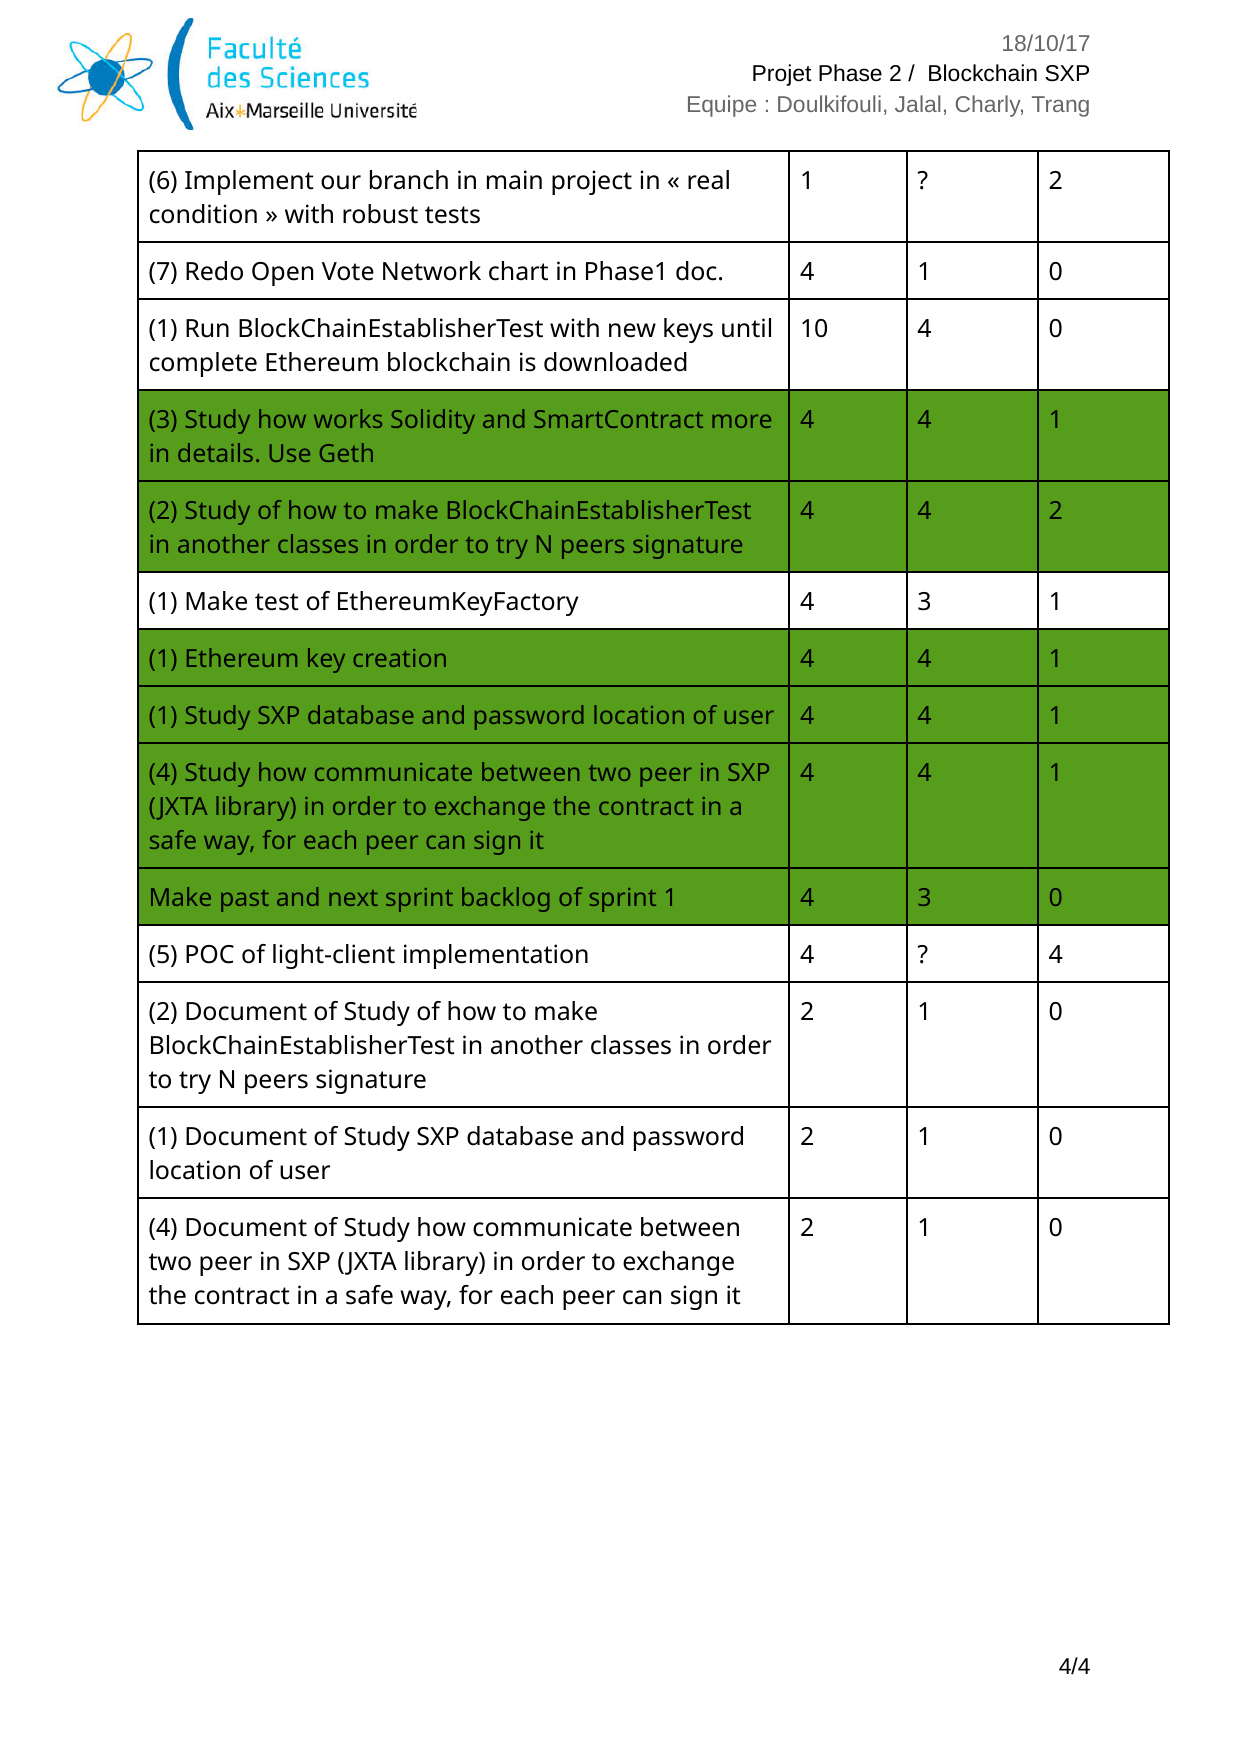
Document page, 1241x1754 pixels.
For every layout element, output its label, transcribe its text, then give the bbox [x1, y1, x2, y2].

table_cell 4 [790, 687, 906, 742]
table_cell 3 [908, 869, 1037, 924]
table_cell 4 [790, 482, 906, 571]
table_cell (1) Run BlockChainEstablisherTest with new keys until complete Ethereum blockchain is downloaded [139, 300, 788, 389]
table_cell 2 [790, 983, 906, 1106]
table_cell 4 [908, 744, 1037, 867]
table_cell 0 [1039, 300, 1168, 389]
table_cell 1 [1039, 744, 1168, 867]
table_cell (1) Make test of EthereumKeyFactory [139, 573, 788, 628]
table_cell 1 [908, 1108, 1037, 1197]
table_cell 4 [790, 869, 906, 924]
table_cell 4 [1039, 926, 1168, 981]
table_cell 3 [908, 573, 1037, 628]
table_cell Make past and next sprint backlog of sprint 1 [139, 869, 788, 924]
table_cell 1 [1039, 630, 1168, 685]
table_cell 2 [790, 1199, 906, 1322]
table_cell 4 [908, 391, 1037, 480]
table_cell (5) POC of light-client implementation [139, 926, 788, 981]
table_cell 4 [790, 630, 906, 685]
table_cell ? [908, 926, 1037, 981]
table_cell 4 [790, 243, 906, 298]
table_cell 1 [1039, 573, 1168, 628]
table_cell (4) Document of Study how communicate between two peer in SXP (JXTA library) in order to exchange the contract in a safe way, for each peer can sign it [139, 1199, 788, 1322]
table_cell 1 [908, 983, 1037, 1106]
table_cell ? [908, 152, 1037, 241]
table_cell (1) Ethereum key creation [139, 630, 788, 685]
table_cell 1 [908, 243, 1037, 298]
table_cell 0 [1039, 983, 1168, 1106]
table_cell 4 [790, 744, 906, 867]
table_cell 1 [1039, 687, 1168, 742]
table_cell 1 [790, 152, 906, 241]
table_cell (2) Document of Study of how to make BlockChainEstablisherTest in another classes in order to try N peers signature [139, 983, 788, 1106]
table_cell 4 [790, 391, 906, 480]
table_cell 4 [790, 573, 906, 628]
table_cell (1) Study SXP database and password location of user [139, 687, 788, 742]
table_cell 4 [908, 630, 1037, 685]
table_cell (4) Study how communicate between two peer in SXP (JXTA library) in order to exchange the contract in a safe way, for each peer can sign it [139, 744, 788, 867]
table_cell 4 [908, 687, 1037, 742]
table_cell 0 [1039, 243, 1168, 298]
table_cell 4 [908, 300, 1037, 389]
table_cell 0 [1039, 869, 1168, 924]
table_cell (7) Redo Open Vote Network chart in Phase1 doc. [139, 243, 788, 298]
table_cell 2 [1039, 482, 1168, 571]
table_cell 4 [908, 482, 1037, 571]
table_cell 2 [790, 1108, 906, 1197]
table_cell 1 [1039, 391, 1168, 480]
table_cell (6) Implement our branch in main project in « real condition » with robust tests [139, 152, 788, 241]
table_cell 10 [790, 300, 906, 389]
table_cell 4 [790, 926, 906, 981]
table_cell (3) Study how works Solidity and SmartContract more in details. Use Geth [139, 391, 788, 480]
picture [56, 18, 417, 130]
table_cell (1) Document of Study SXP database and password location of user [139, 1108, 788, 1197]
table_cell 1 [908, 1199, 1037, 1322]
table_cell (2) Study of how to make BlockChainEstablisherTest in another classes in order to try N peers signature [139, 482, 788, 571]
table_cell 0 [1039, 1199, 1168, 1322]
table_cell 0 [1039, 1108, 1168, 1197]
table_cell 2 [1039, 152, 1168, 241]
